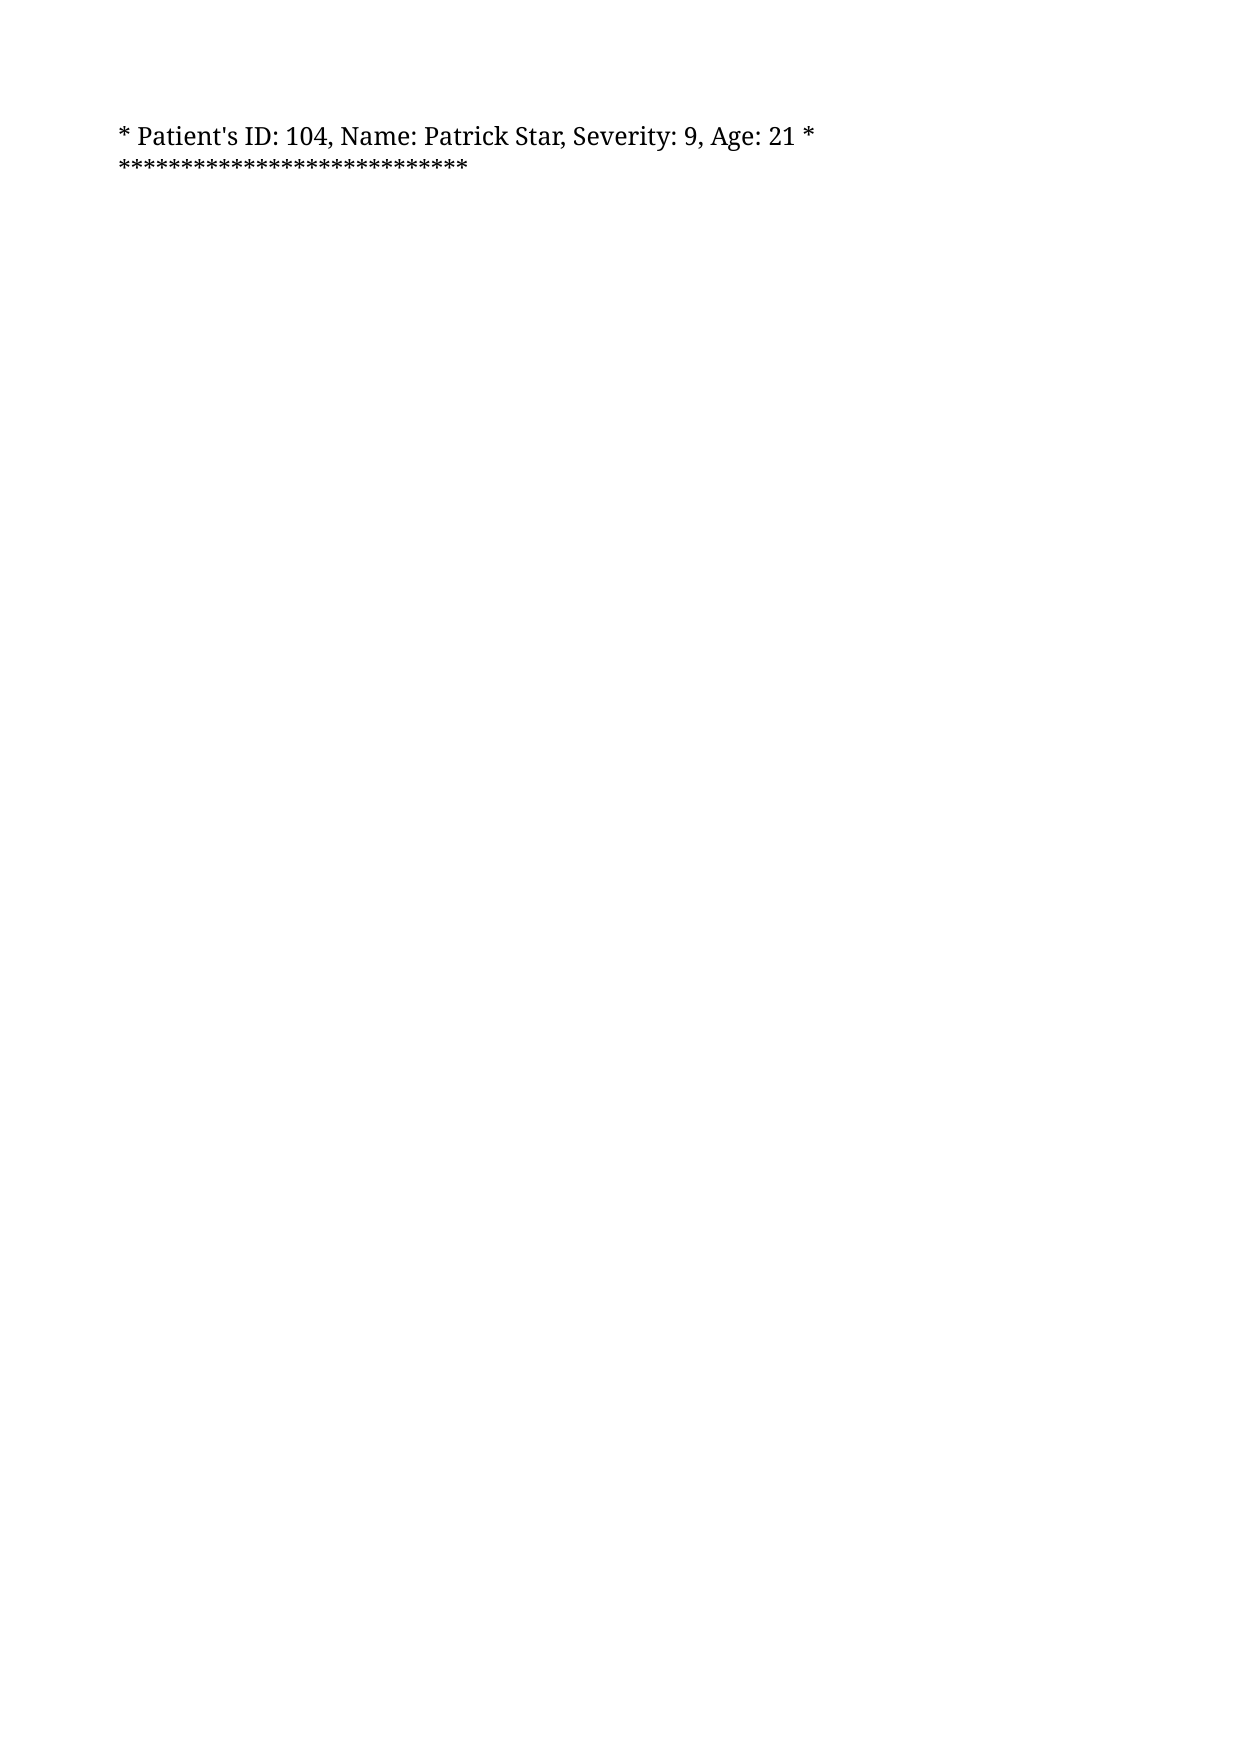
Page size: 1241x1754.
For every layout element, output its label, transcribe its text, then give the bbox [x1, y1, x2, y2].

text * Patient's ID: 104, Name: Patrick Star, Severity: 9, Age: 21 * [118, 118, 1122, 152]
text **************************** [118, 152, 1122, 186]
